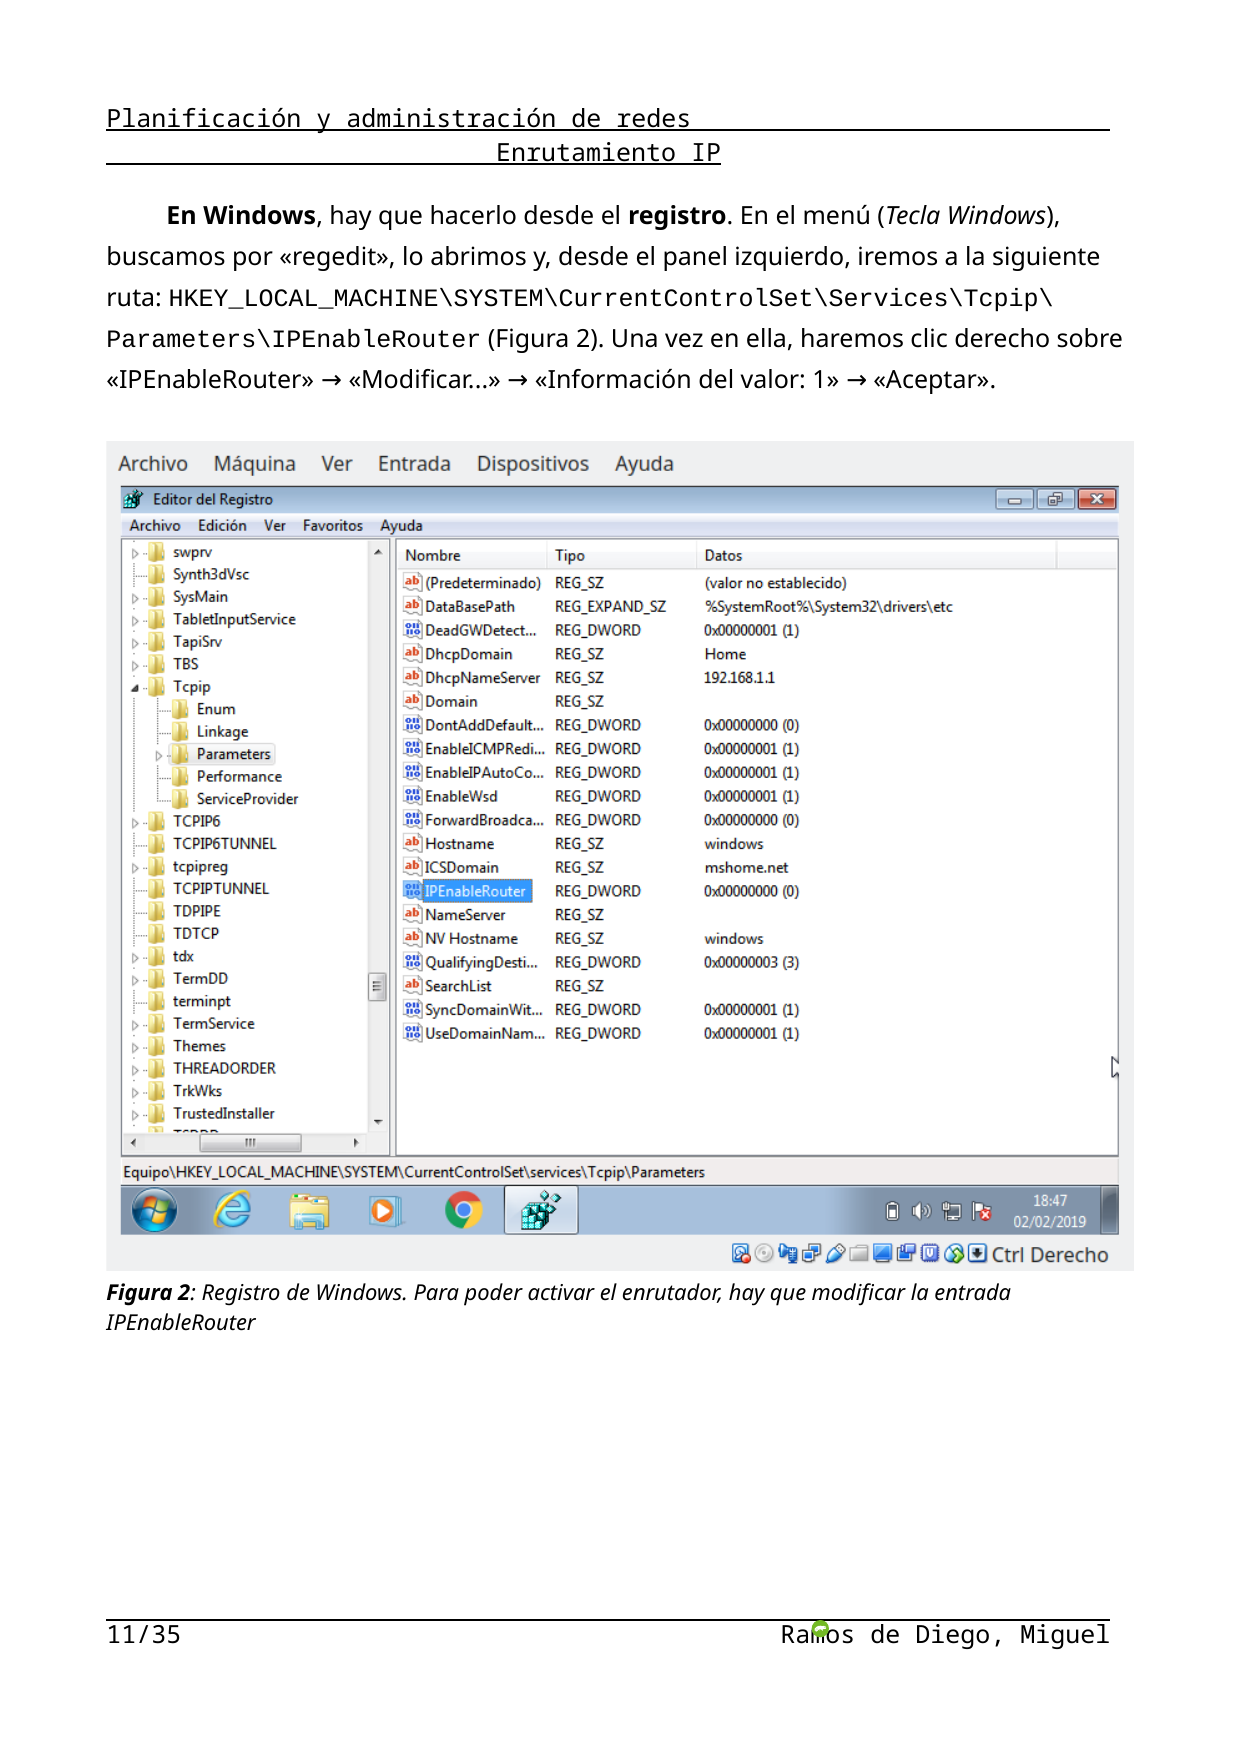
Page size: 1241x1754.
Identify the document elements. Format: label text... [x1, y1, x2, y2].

picture [106, 441, 1134, 1271]
text En Windows, hay que hacerlo desde el registro. En el menú (Tecla Windows), buscamos por «regedit», lo abrimos y, desde el panel izquierdo, iremos a la siguiente ruta: HKEY_LOCAL_MACHINE\SYSTEM\CurrentControlSet\Services\Tcpip\Parameters\IPEnableRouter (Figura 2). Una vez en ella, haremos clic derecho sobre «IPEnableRouter» → «Modificar...» → «Información del valor: 1» → «Aceptar». [106, 198, 1134, 396]
text Figura 2: Registro de Windows. Para poder activar el enrutador, hay que modificar la entrada IPEnableRouter [106, 1271, 1134, 1337]
